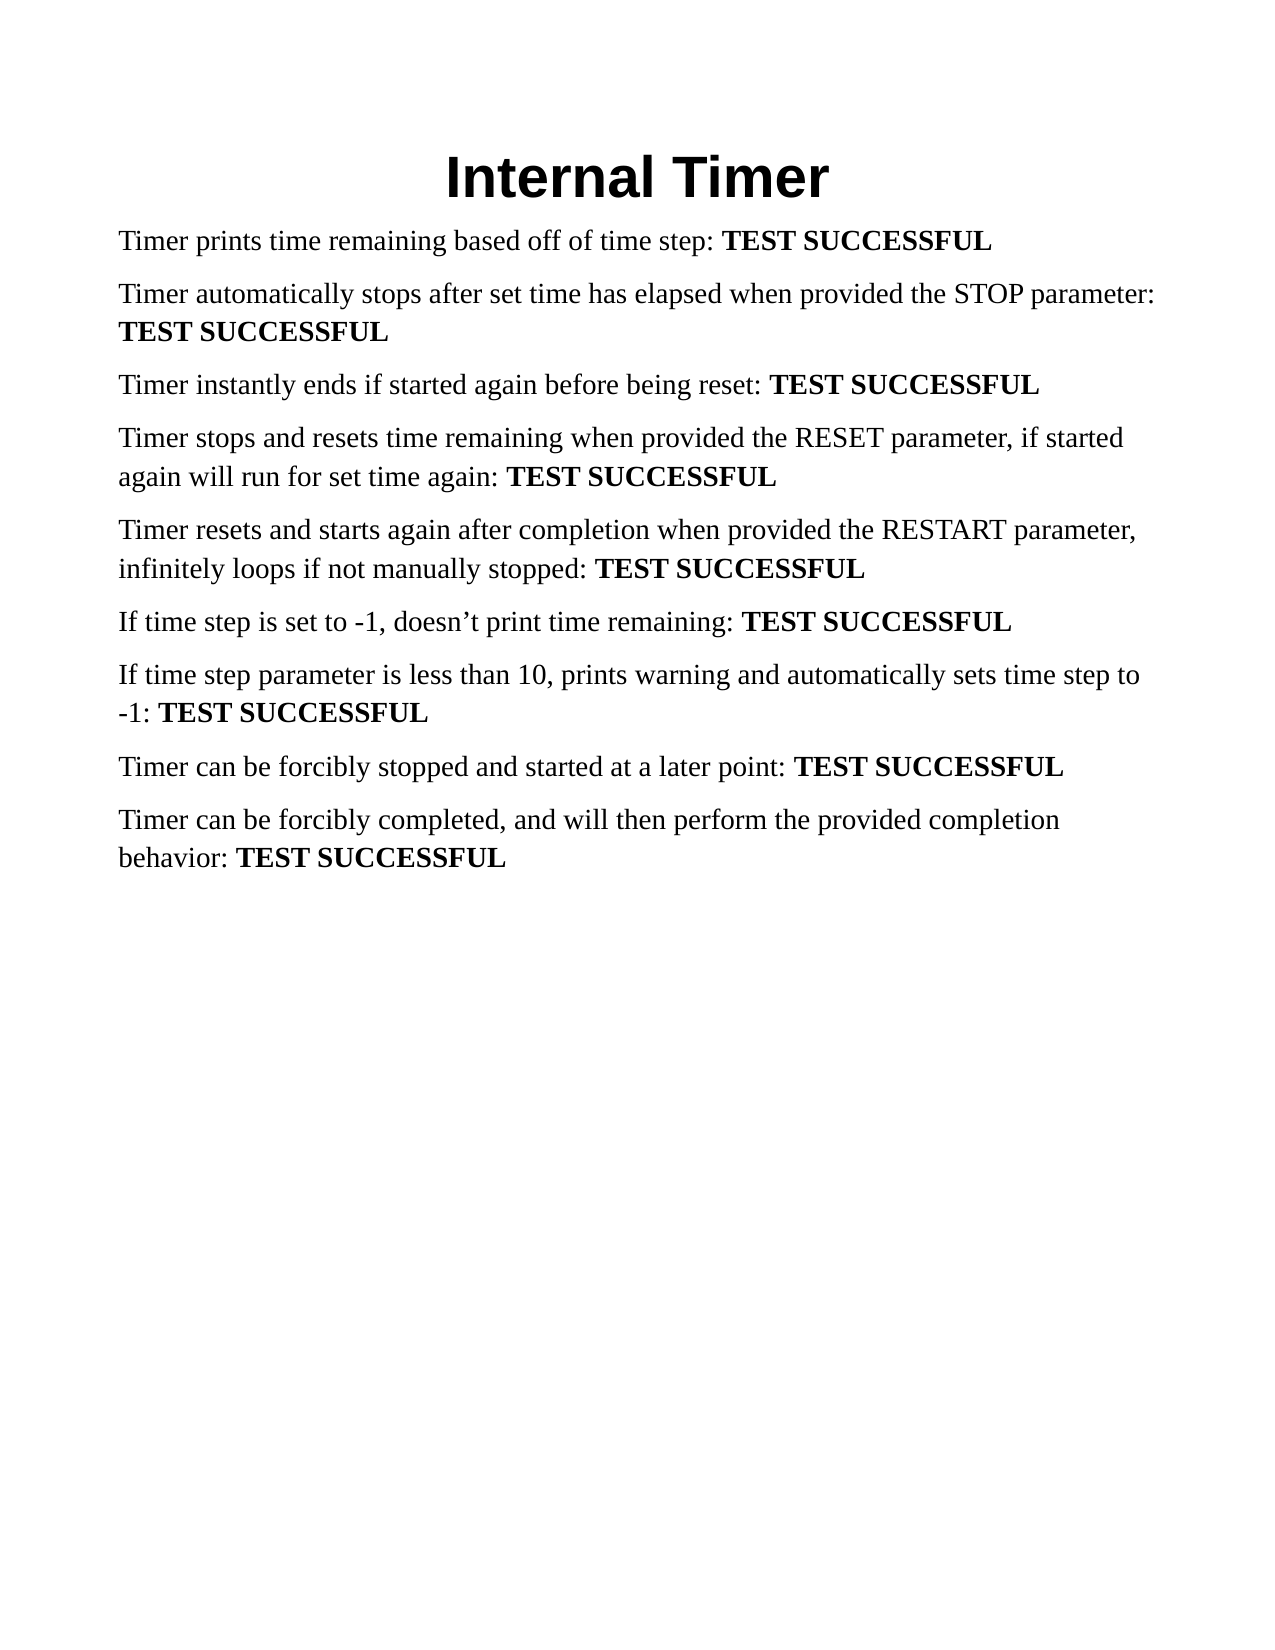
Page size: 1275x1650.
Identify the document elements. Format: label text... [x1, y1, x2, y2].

text Timer can be forcibly stopped and started at a later point: TEST SUCCESSFUL [118, 749, 1157, 782]
text Timer stops and resets time remaining when provided the RESET parameter, if started again will run for set time again: TEST SUCCESSFUL [118, 421, 1157, 493]
text Timer resets and starts again after completion when provided the RESTART parameter, infinitely loops if not manually stopped: TEST SUCCESSFUL [118, 512, 1157, 584]
text Timer instantly ends if started again before being reset: TEST SUCCESSFUL [118, 367, 1157, 401]
text If time step is set to -1, doesn’t print time remaining: TEST SUCCESSFUL [118, 604, 1157, 637]
text Timer can be forcibly completed, and will then perform the provided completion behavior: TEST SUCCESSFUL [118, 802, 1157, 874]
text If time step parameter is less than 10, prints warning and automatically sets time step to -1: TEST SUCCESSFUL [118, 657, 1157, 729]
text Timer automatically stops after set time has elapsed when provided the STOP parameter: TEST SUCCESSFUL [118, 276, 1157, 348]
title Internal Timer [118, 143, 1157, 210]
text Timer prints time remaining based off of time step: TEST SUCCESSFUL [118, 223, 1157, 256]
